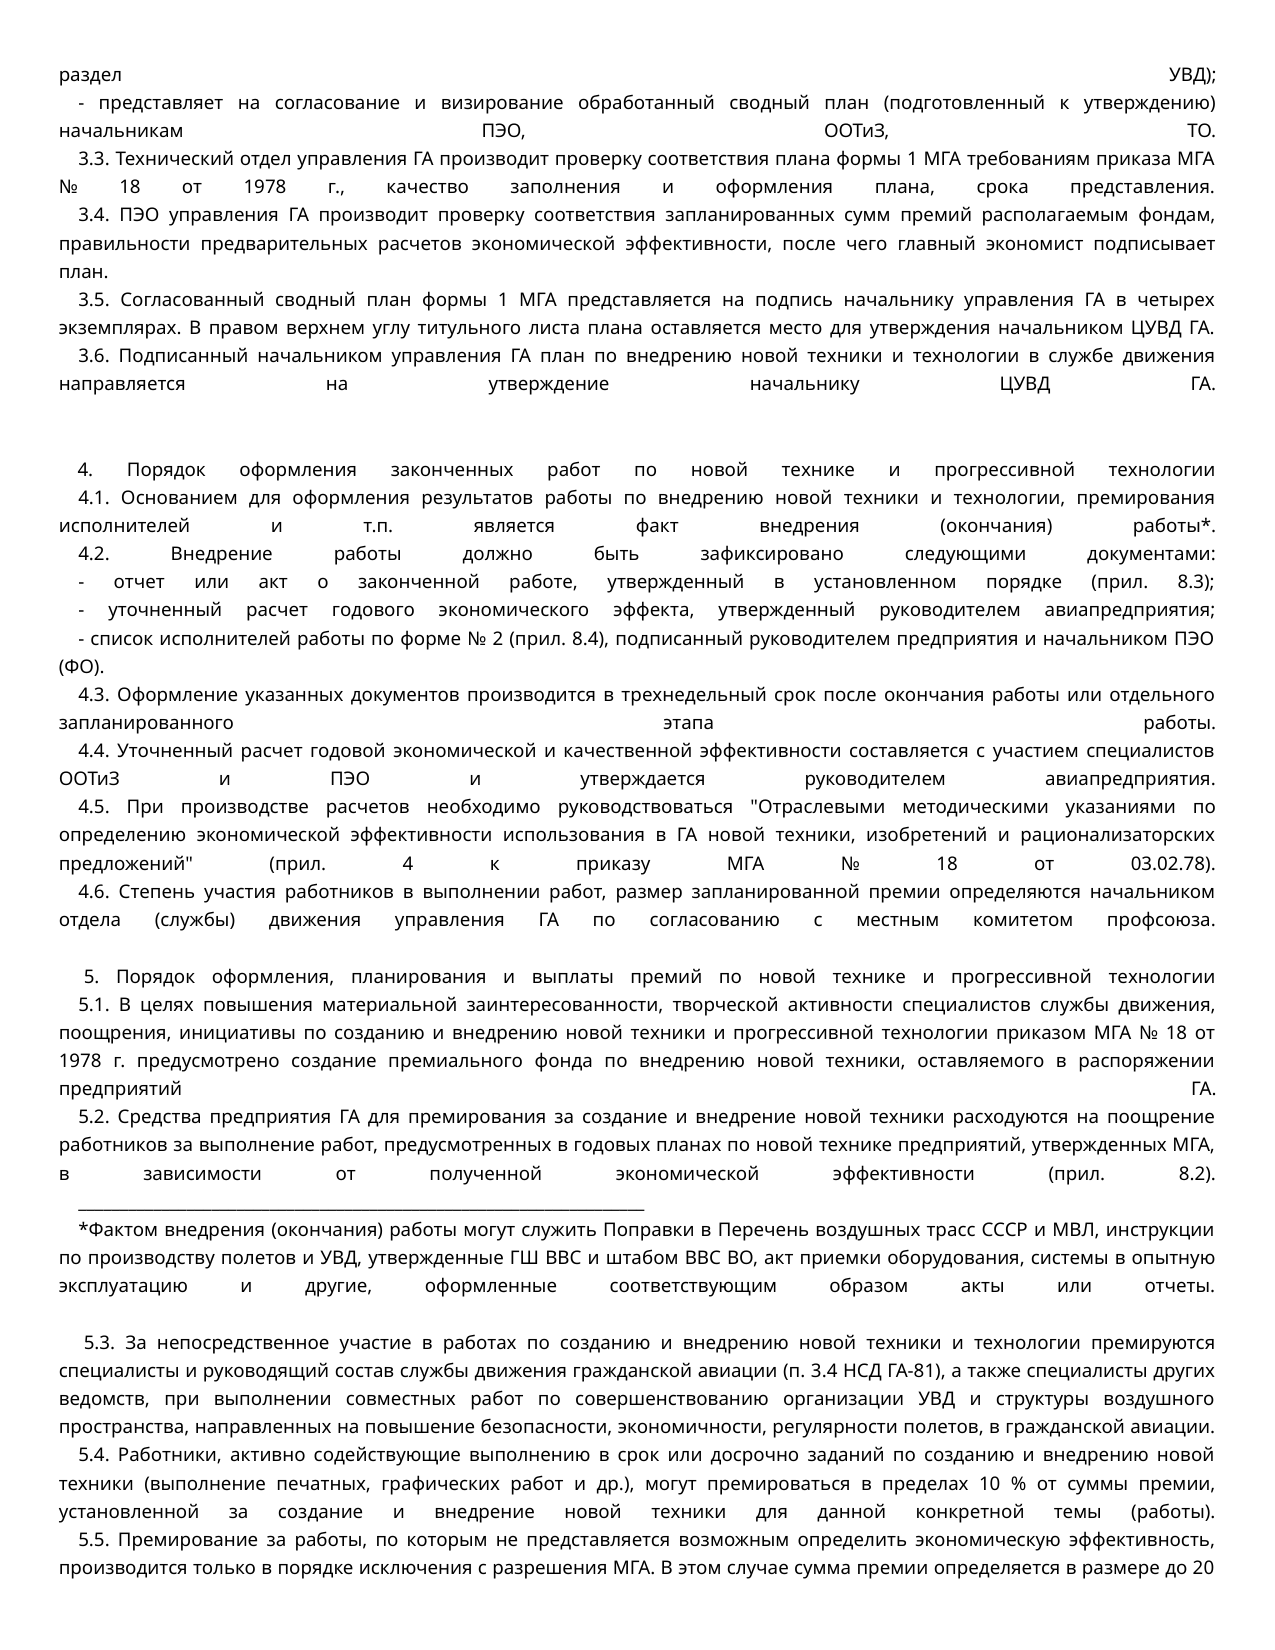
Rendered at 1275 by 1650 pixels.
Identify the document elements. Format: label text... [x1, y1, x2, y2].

text 5. Порядок оформления, планирования и выплаты премий по новой технике и прогрессивной технологии 5.1. В целях повышения материальной заинтересованности, творческой активности специалистов службы движения, поощрения, инициативы по созданию и внедрению новой техники и прогрессивной технологии приказом МГА № 18 от 1978 г. предусмотрено создание премиального фонда по внедрению новой техники, оставляемого в распоряжении предприятий ГА. 5.2. Средства предприятия ГА для премирования за создание и внедрение новой техники расходуются на поощрение работников за выполнение работ, предусмотренных в годовых планах по новой технике предприятий, утвержденных МГА, в зависимости от полученной экономической эффективности (прил. 8.2). ____________________________________________________________________ *Фактом внедрения (окончания) работы могут служить Поправки в Перечень воздушных трасс СССР и МВЛ, инструкции по производству полетов и УВД, утвержденные ГШ ВВС и штабом ВВС ВО, акт приемки оборудования, системы в опытную эксплуатацию и другие, оформленные соответствующим образом акты или отчеты. [58, 960, 1216, 1326]
text 4. Порядок оформления законченных работ по новой технике и прогрессивной технологии 4.1. Основанием для оформления результатов работы по внедрению новой техники и технологии, премирования исполнителей и т.п. является факт внедрения (окончания) работы*. 4.2. Внедрение работы должно быть зафиксировано следующими документами: - отчет или акт о законченной работе, утвержденный в установленном порядке (прил. 8.3); - уточненный расчет годового экономического эффекта, утвержденный руководителем авиапредприятия; - список исполнителей работы по форме № 2 (прил. 8.4), подписанный руководителем предприятия и начальником ПЭО (ФО). 4.3. Оформление указанных документов производится в трехнедельный срок после окончания работы или отдельного запланированного этапа работы. 4.4. Уточненный расчет годовой экономической и качественной эффективности составляется с участием специалистов ООТиЗ и ПЭО и утверждается руководителем авиапредприятия. 4.5. При производстве расчетов необходимо руководствоваться "Отраслевыми методическими указаниями по определению экономической эффективности использования в ГА новой техники, изобретений и рационализаторских предложений" (прил. 4 к приказу МГА № 18 от 03.02.78). 4.6. Степень участия работников в выполнении работ, размер запланированной премии определяются начальником отдела (службы) движения управления ГА по согласованию с местным комитетом профсоюза. [58, 453, 1216, 960]
text - раздел УВД); - представляет на согласование и визирование обработанный сводный план (подготовленный к утверждению) начальникам ПЭО, ООТиЗ, ТО. 3.3. Технический отдел управления ГА производит проверку соответствия плана формы 1 МГА требованиям приказа МГА № 18 от 1978 г., качество заполнения и оформления плана, срока представления. 3.4. ПЭО управления ГА производит проверку соответствия запланированных сумм премий располагаемым фондам, правильности предварительных расчетов экономической эффективности, после чего главный экономист подписывает план. 3.5. Согласованный сводный план формы 1 МГА представляется на подпись начальнику управления ГА в четырех экземплярах. В правом верхнем углу титульного листа плана оставляется место для утверждения начальником ЦУВД ГА. 3.6. Подписанный начальником управления ГА план по внедрению новой техники и технологии в службе движения направляется на утверждение начальнику ЦУВД ГА. [58, 58, 1216, 424]
text 5.3. За непосредственное участие в работах по созданию и внедрению новой техники и технологии премируются специалисты и руководящий состав службы движения гражданской авиации (п. 3.4 НСД ГА-81), а также специалисты других ведомств, при выполнении совместных работ по совершенствованию организации УВД и структуры воздушного пространства, направленных на повышение безопасности, экономичности, регулярности полетов, в гражданской авиации. 5.4. Работники, активно содействующие выполнению в срок или досрочно заданий по созданию и внедрению новой техники (выполнение печатных, графических работ и др.), могут премироваться в пределах 10 % от суммы премии, установленной за создание и внедрение новой техники для данной конкретной темы (работы). 5.5. Премирование за работы, по которым не представляется возможным определить экономическую эффективность, производится только в порядке исключения с разрешения МГА. В этом случае сумма премии определяется в размере до 20 [58, 1326, 1216, 1580]
